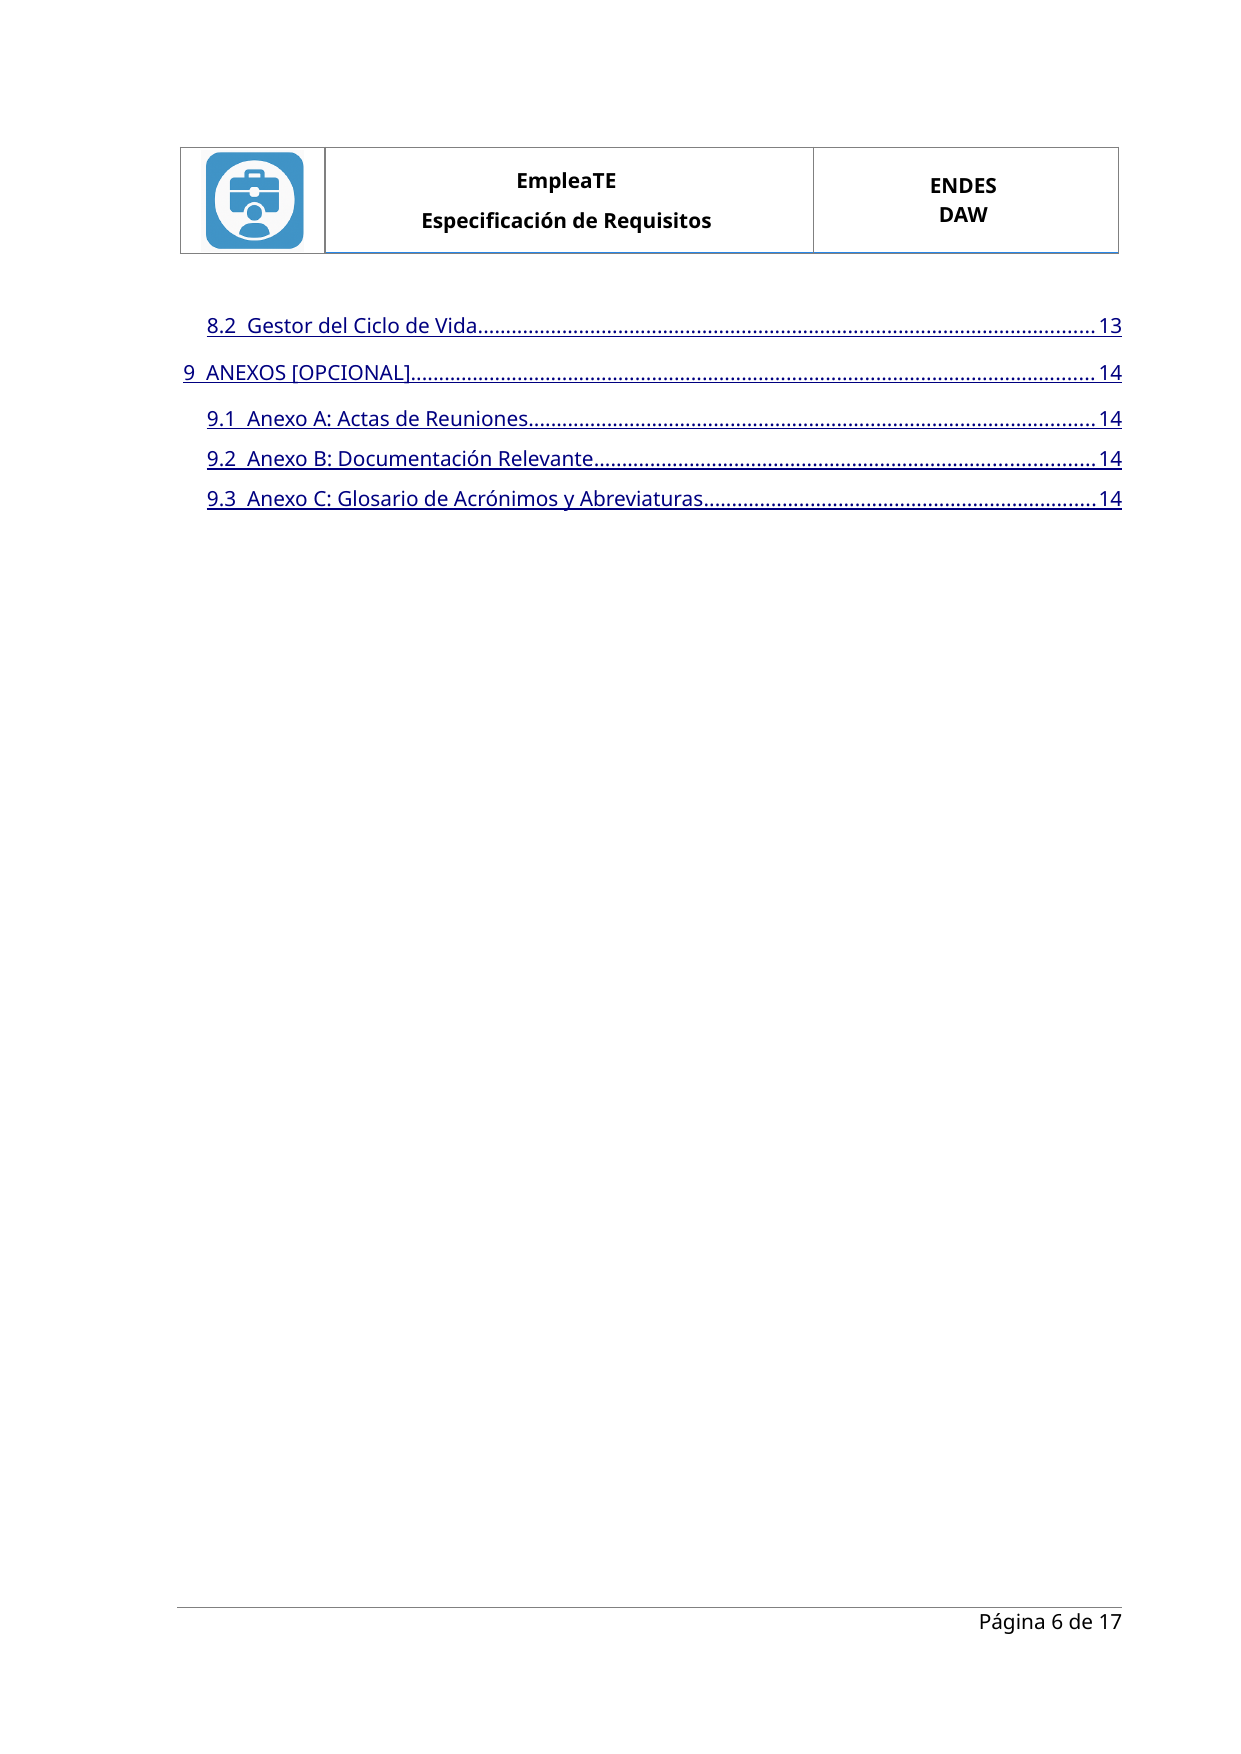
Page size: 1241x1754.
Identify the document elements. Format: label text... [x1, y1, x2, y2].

text 9 ANEXOS [OPCIONAL] 14 [183, 358, 1122, 382]
text 8.2 Gestor del Ciclo de Vida 13 [207, 311, 1122, 336]
text 9.1 Anexo A: Actas de Reuniones 14 [207, 404, 1122, 428]
text 9.2 Anexo B: Documentación Relevante 14 [207, 444, 1122, 468]
text 9.3 Anexo C: Glosario de Acrónimos y Abreviaturas 14 [207, 484, 1122, 508]
picture [201, 150, 304, 252]
